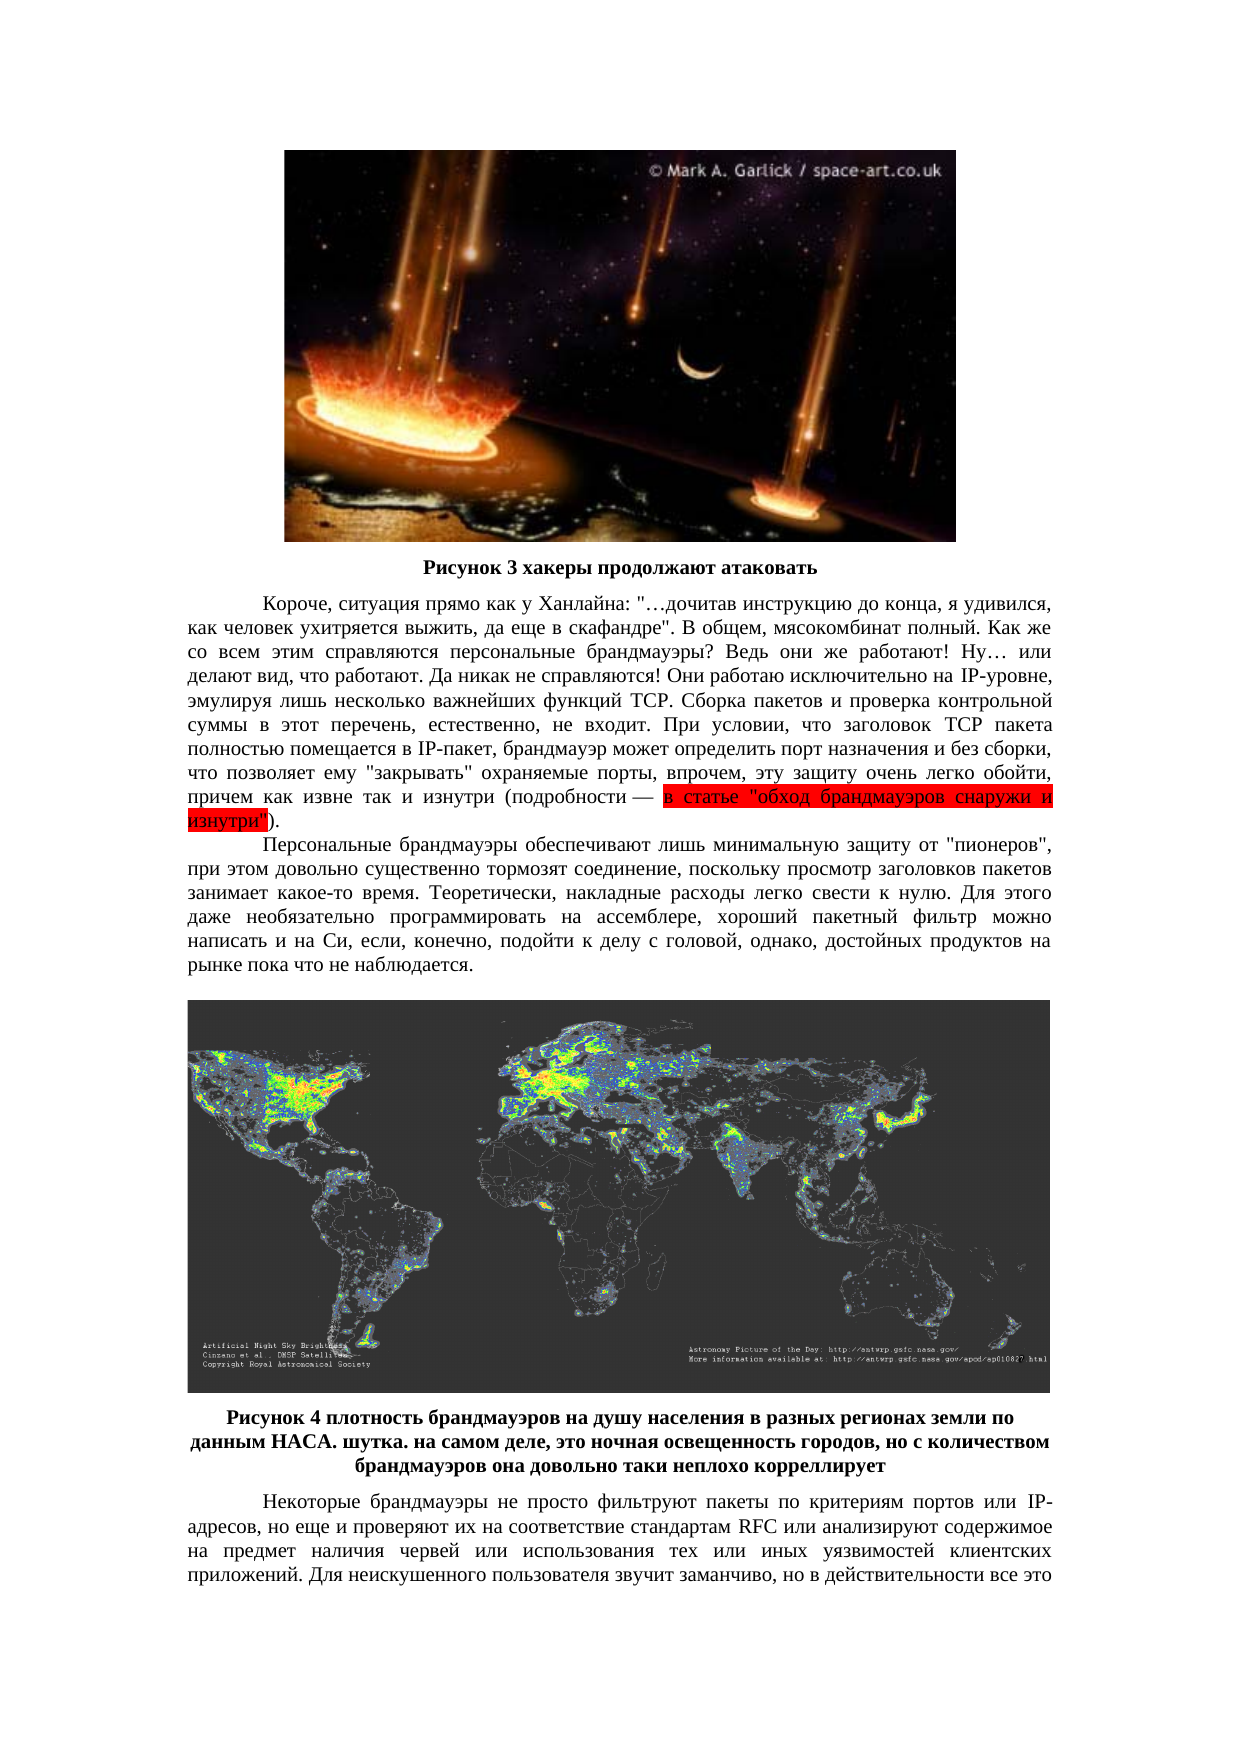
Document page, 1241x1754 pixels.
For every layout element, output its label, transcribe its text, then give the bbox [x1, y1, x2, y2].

picture [284, 150, 956, 542]
text Рисунок 3 хакеры продолжают атаковать [187, 555, 1053, 579]
text Некоторые брандмауэры не просто фильтруют пакеты по критериям портов или IP-адресов, но еще и проверяют их на соответствие стандартам RFC или анализируют содержимое на предмет наличия червей или использования тех или иных уязвимостей клиентских приложений. Для неискушенного пользователя звучит заманчиво, но в действительности все это [187, 1489, 1053, 1586]
picture [187, 1000, 1050, 1393]
text Персональные брандмауэры обеспечивают лишь минимальную защиту от "пионеров", при этом довольно существенно тормозят соединение, поскольку просмотр заголовков пакетов занимает какое-то время. Теоретически, накладные расходы легко свести к нулю. Для этого даже необязательно программировать на ассемблере, хороший пакетный фильтр можно написать и на Си, если, конечно, подойти к делу с головой, однако, достойных продуктов на рынке пока что не наблюдается. [187, 832, 1053, 976]
text Короче, ситуация прямо как у Ханлайна: "…дочитав инструкцию до конца, я удивился, как человек ухитряется выжить, да еще в скафандре". В общем, мясокомбинат полный. Как же со всем этим справляются персональные брандмауэры? Ведь они же работают! Ну… или делают вид, что работают. Да никак не справляются! Они работаю исключительно на IP-уровне, эмулируя лишь несколько важнейших функций TCP. Сборка пакетов и проверка контрольной суммы в этот перечень, естественно, не входит. При условии, что заголовок TCP пакета полностью помещается в IP-пакет, брандмауэр может определить порт назначения и без сборки, что позволяет ему "закрывать" охраняемые порты, впрочем, эту защиту очень легко обойти, причем как извне так и изнутри (подробности — в статье "обход брандмауэров снаружи и изнутри"). [187, 591, 1053, 832]
text Рисунок 4 плотность брандмауэров на душу населения в разных регионах земли по данным НАСА. шутка. на самом деле, это ночная освещенность городов, но с количеством брандмауэров она довольно таки неплохо корреллирует [187, 1405, 1053, 1477]
